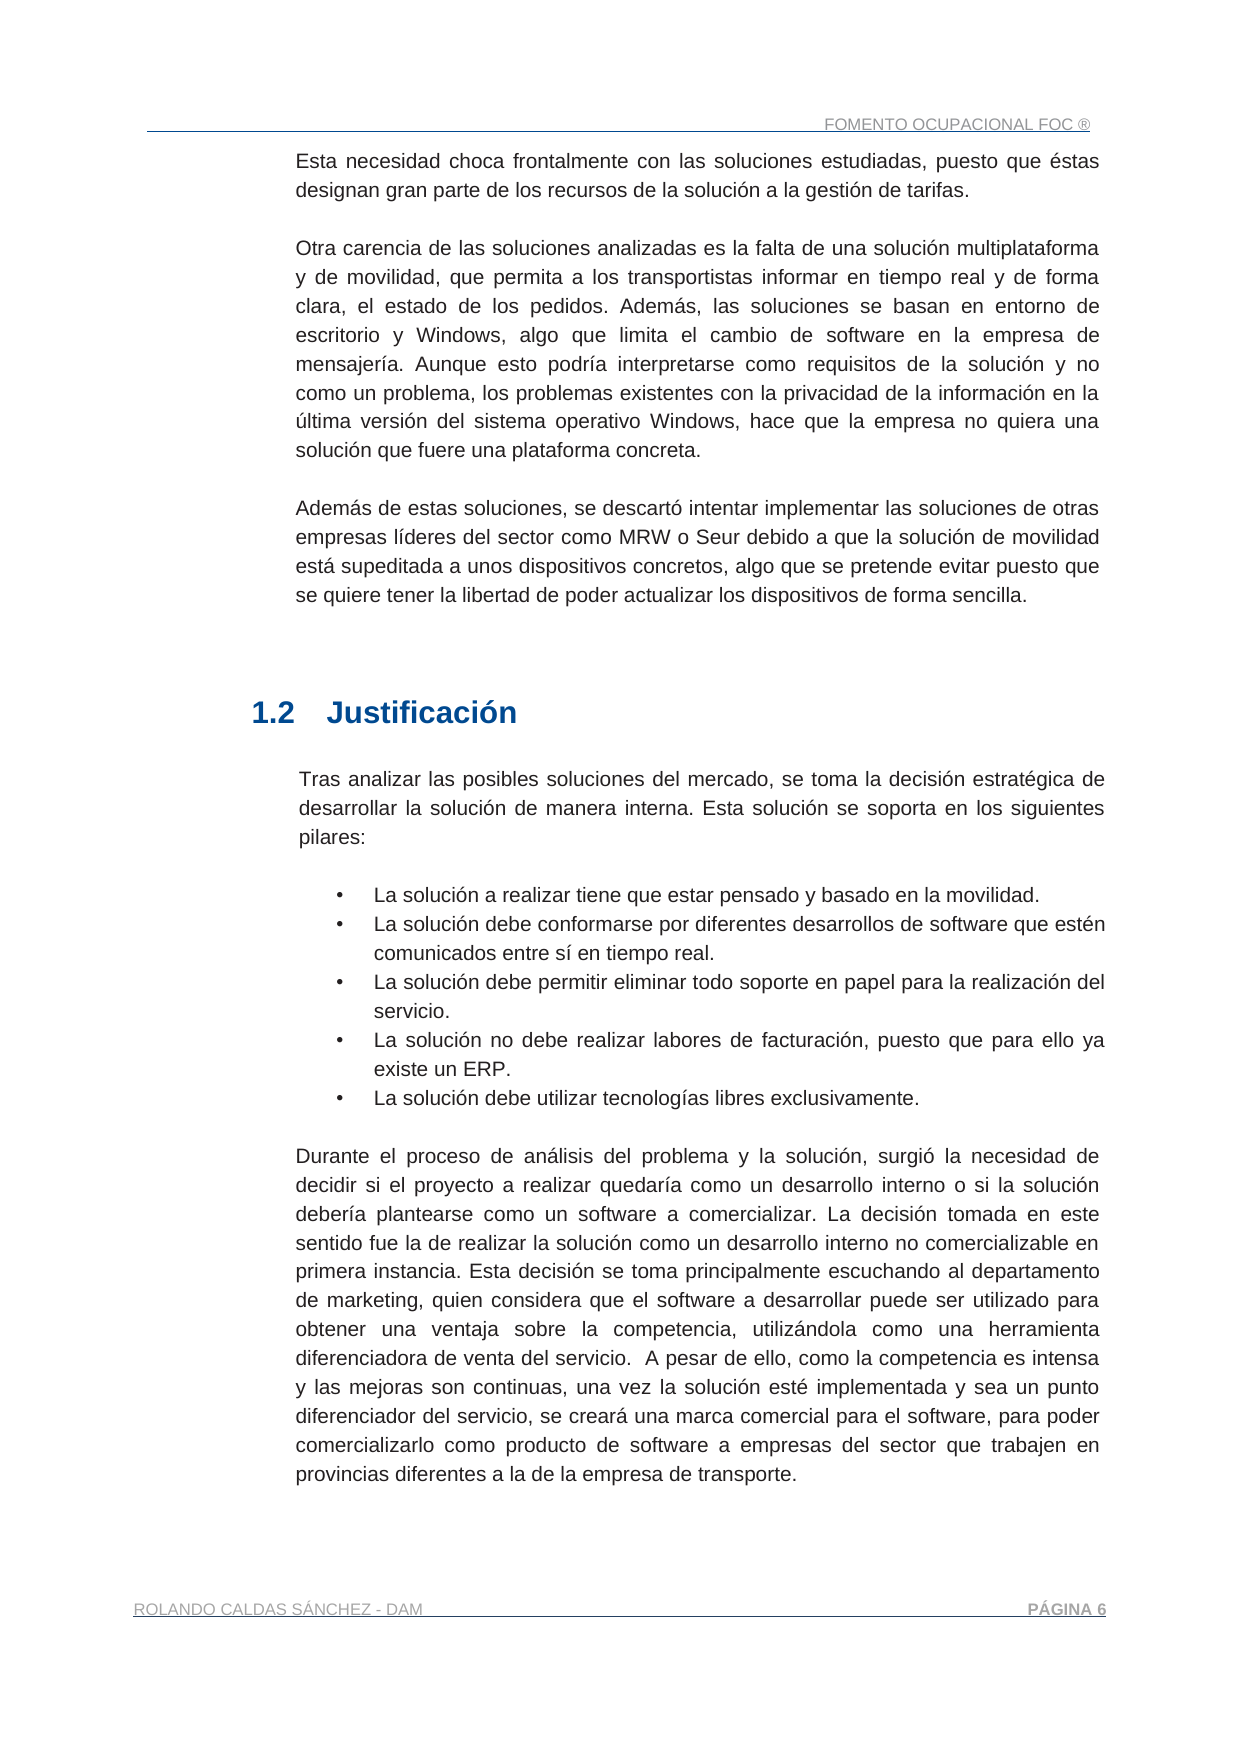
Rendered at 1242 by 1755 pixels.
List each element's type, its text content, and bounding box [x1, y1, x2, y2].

text Esta necesidad choca frontalmente con las soluciones estudiadas, puesto que éstas designan gran parte de los recursos de la solución a la gestión de tarifas. [295, 149, 1101, 202]
list La solución debe permitir eliminar todo soporte en papel para la realización del servicio. [336, 969, 1106, 1022]
list La solución debe utilizar tecnologías libres exclusivamente. [336, 1086, 1106, 1109]
list La solución debe conformarse por diferentes desarrollos de software que estén comunicados entre sí en tiempo real. [336, 911, 1106, 964]
text Además de estas soluciones, se descartó intentar implementar las soluciones de otras empresas líderes del sector como MRW o Seur debido a que la solución de movilidad está supeditada a unos dispositivos concretos, algo que se pretende evitar puesto que se quiere tener la libertad de poder actualizar los dispositivos de forma sencilla. [295, 496, 1101, 607]
text Tras analizar las posibles soluciones del mercado, se toma la decisión estratégica de desarrollar la solución de manera interna. Esta solución se soporta en los siguientes pilares: [299, 767, 1106, 848]
text Otra carencia de las soluciones analizadas es la falta de una solución multiplataforma y de movilidad, que permita a los transportistas informar en tiempo real y de forma clara, el estado de los pedidos. Además, las soluciones se basan en entorno de escritorio y Windows, algo que limita el cambio de software en la empresa de mensajería. Aunque esto podría interpretarse como requisitos de la solución y no como un problema, los problemas existentes con la privacidad de la información en la última versión del sistema operativo Windows, hace que la empresa no quiera una solución que fuere una plataforma concreta. [295, 236, 1101, 462]
list La solución a realizar tiene que estar pensado y basado en la movilidad. [336, 882, 1106, 906]
list La solución no debe realizar labores de facturación, puesto que para ello ya existe un ERP. [336, 1027, 1106, 1081]
text Durante el proceso de análisis del problema y la solución, surgió la necesidad de decidir si el proyecto a realizar quedaría como un desarrollo interno o si la solución debería plantearse como un software a comercializar. La decisión tomada en este sentido fue la de realizar la solución como un desarrollo interno no comercializable en primera instancia. Esta decisión se toma principalmente escuchando al departamento de marketing, quien considera que el software a desarrollar puede ser utilizado para obtener una ventaja sobre la competencia, utilizándola como una herramienta diferenciadora de venta del servicio. A pesar de ello, como la competencia es intensa y las mejoras son continuas, una vez la solución esté implementada y sea un punto diferenciador del servicio, se creará una marca comercial para el software, para poder comercializarlo como producto de software a empresas del sector que trabajen en provincias diferentes a la de la empresa de transporte. [295, 1143, 1101, 1486]
list Justificación [251, 694, 1106, 729]
